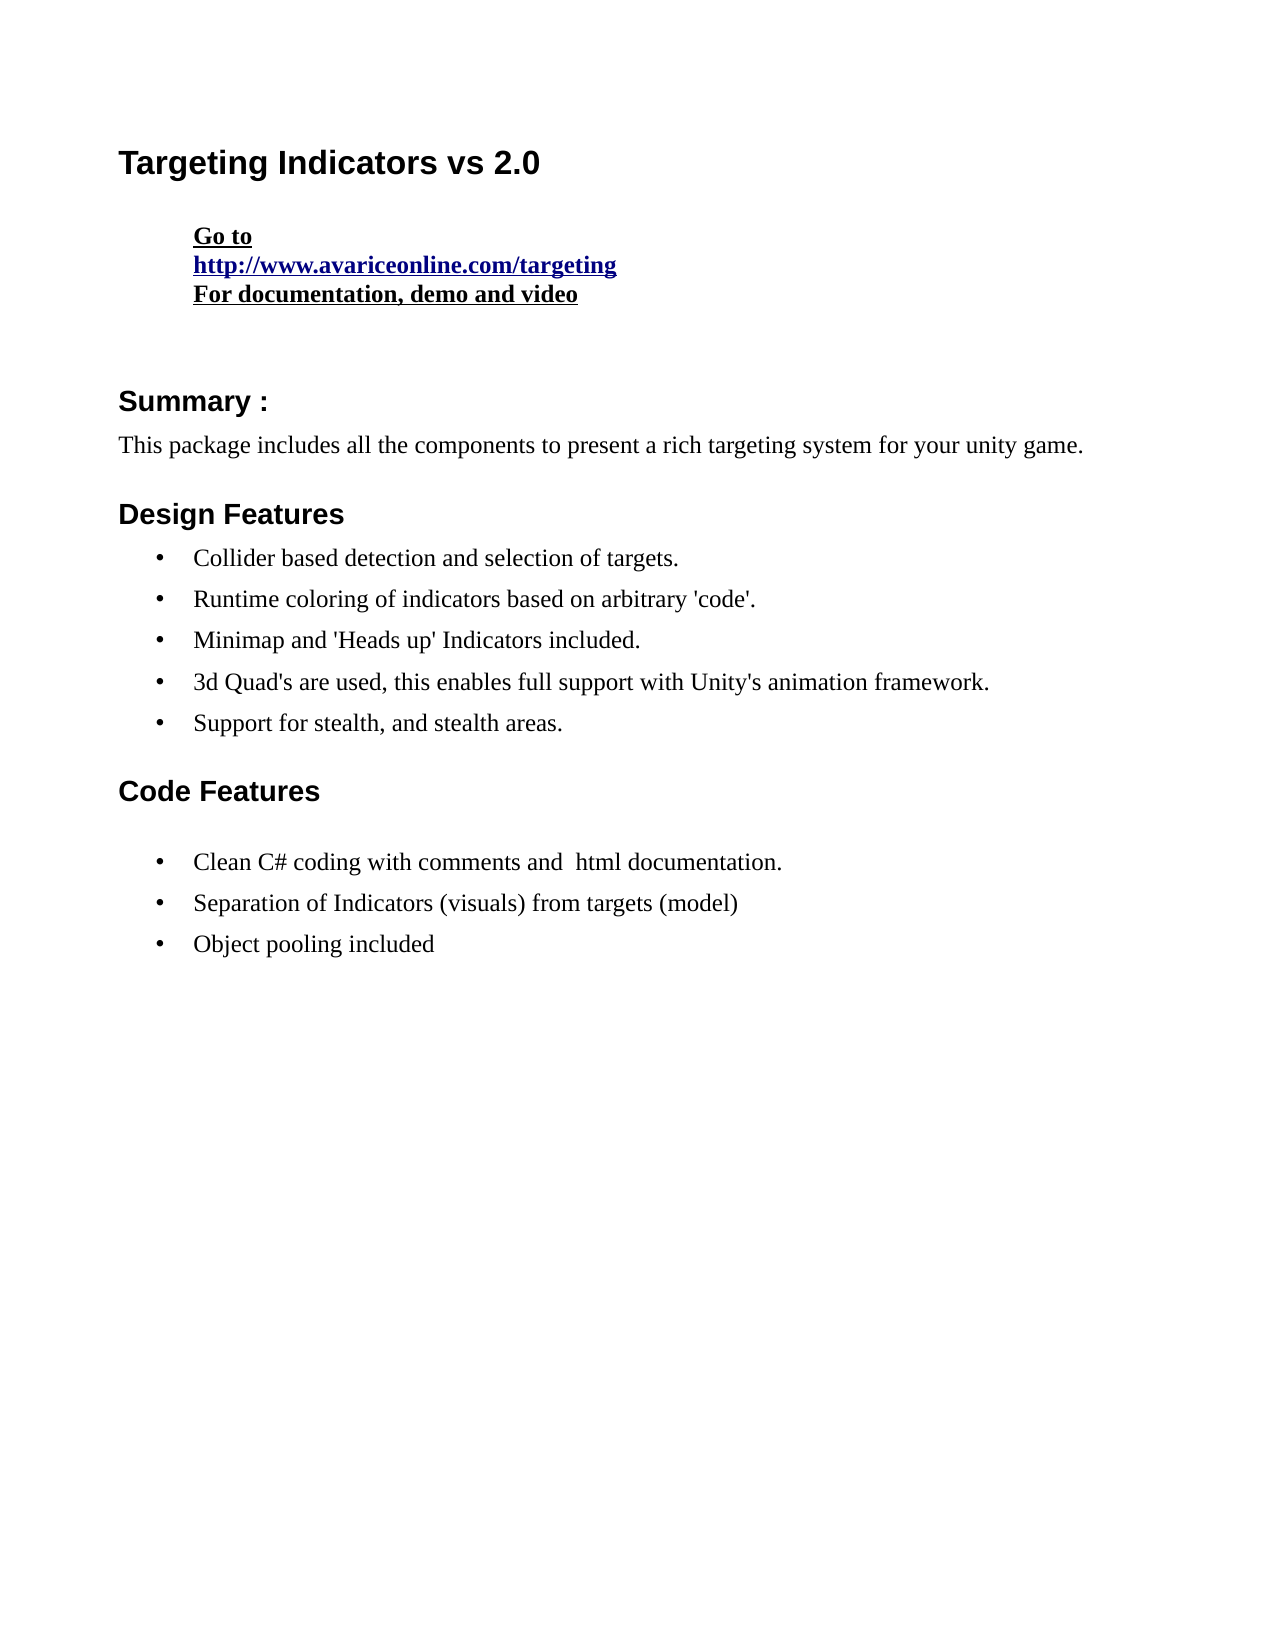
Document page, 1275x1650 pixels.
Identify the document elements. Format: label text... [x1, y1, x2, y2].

subtitle Targeting Indicators vs 2.0 [118, 143, 1157, 182]
list Support for stealth, and stealth areas. [156, 708, 1157, 737]
list Object pooling included [156, 929, 1157, 958]
list 3d Quad's are used, this enables full support with Unity's animation framework. [156, 667, 1157, 695]
list Collider based detection and selection of targets. [156, 543, 1157, 572]
list Minimap and 'Heads up' Indicators included. [156, 625, 1157, 654]
subtitle Code Features [118, 774, 1157, 808]
text This package includes all the components to present a rich targeting system for your unity game. [118, 431, 1157, 459]
subtitle Design Features [118, 497, 1157, 530]
list Go to http://www.avariceonline.com/targeting For documentation, demo and video [156, 221, 1157, 307]
list Clean C# coding with comments and html documentation. [156, 847, 1157, 876]
list Separation of Indicators (visuals) from targets (model) [156, 888, 1157, 917]
list Runtime coloring of indicators based on arbitrary 'code'. [156, 584, 1157, 613]
subtitle Summary : [118, 384, 1157, 418]
